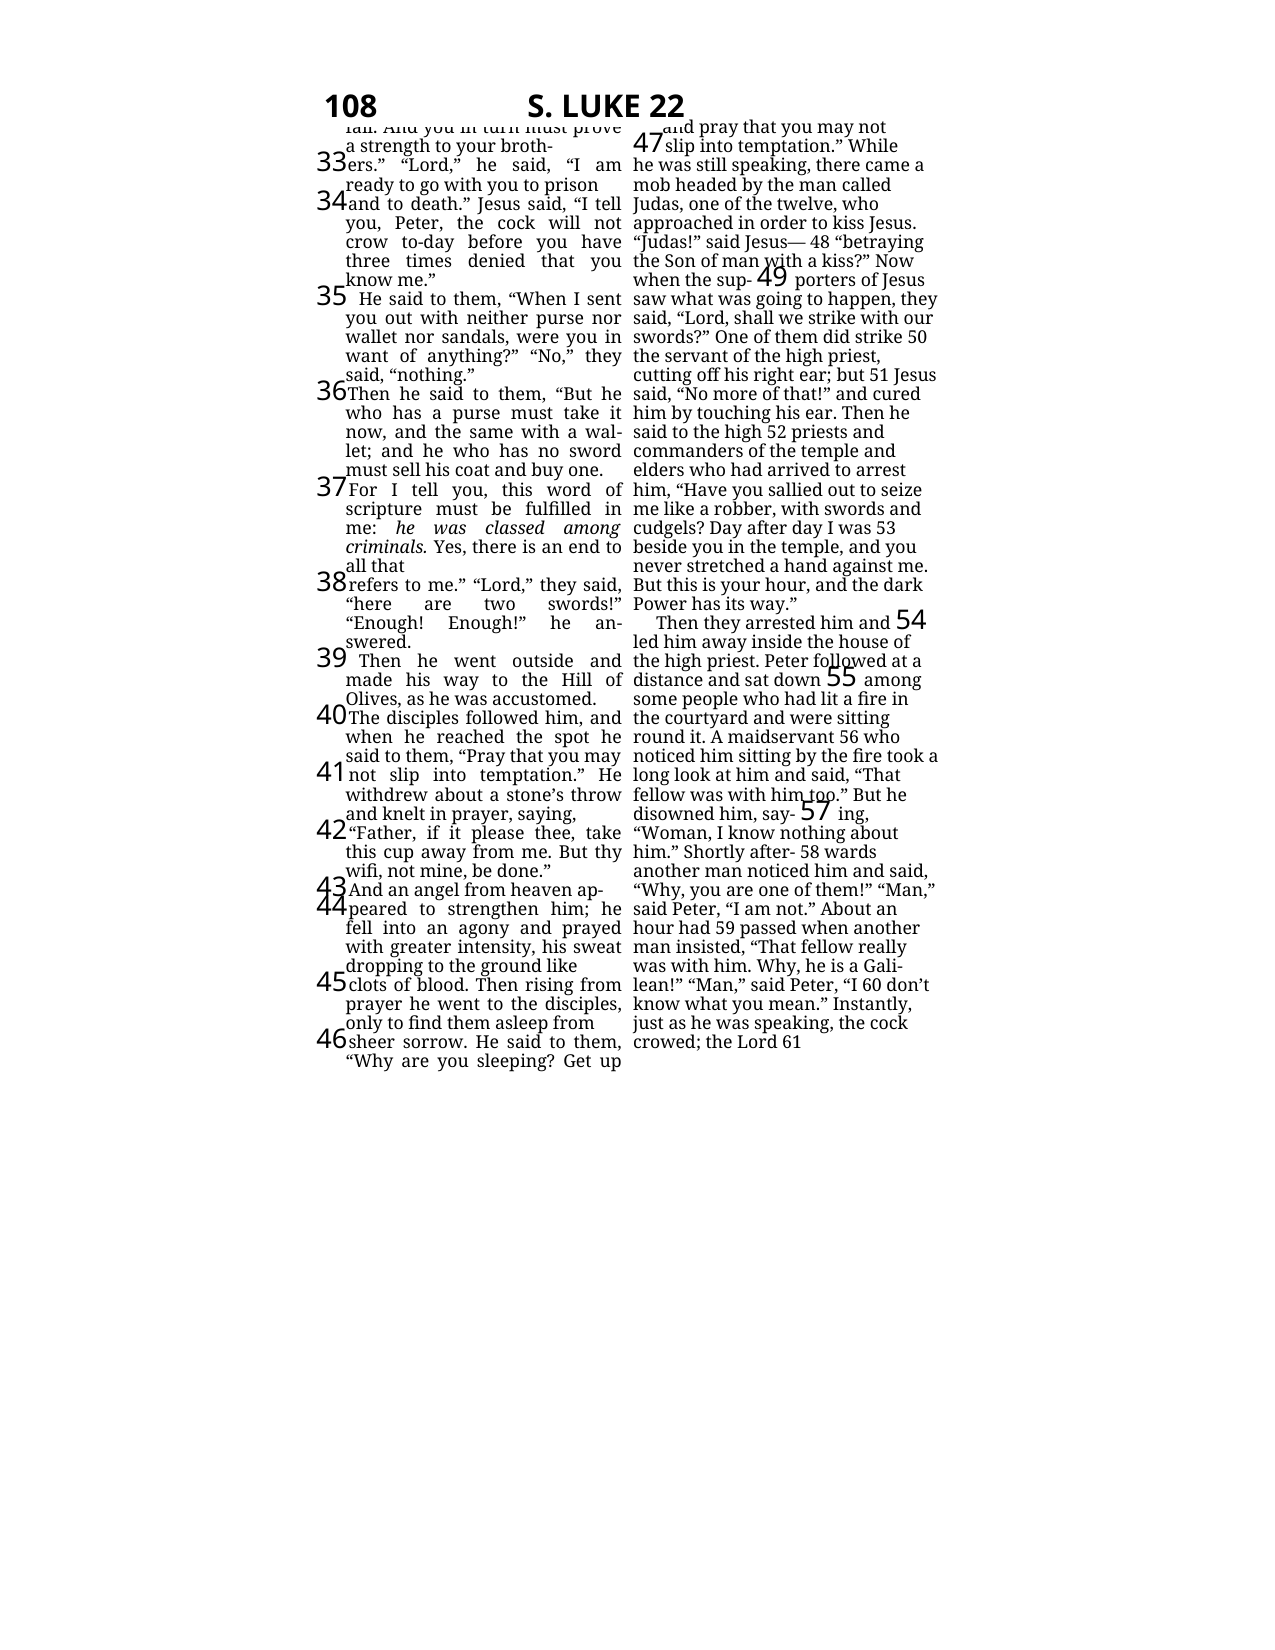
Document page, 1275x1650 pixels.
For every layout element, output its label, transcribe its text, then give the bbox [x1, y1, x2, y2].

list sheer sorrow. He said to them, “Why are you sleeping? Get up and pray that you may not [316, 1033, 622, 1072]
text Then they arrested him and 54 led him away inside the house of the high priest. Peter fol­lowed at a distance and sat down 55 among some people who had lit a fire in the courtyard and were sitting round it. A maidservant 56 who noticed him sitting by the fire took a long look at him and said, “That fellow was with him too.” But he disowned him, say- 57 ing, “Woman, I know nothing about him.” Shortly after- 58 wards another man noticed him and said, “Why, you are one of them!” “Man,” said Peter, “I am not.” About an hour had 59 passed when another man in­sisted, “That fellow really was with him. Why, he is a Gali­lean!” “Man,” said Peter, “I 60 don’t know what you mean.” Instantly, just as he was speak­ing, the cock crowed; the Lord 61 [633, 614, 939, 1053]
list clots of blood. Then rising from prayer he went to the disciples, only to find them asleep from [316, 976, 622, 1033]
text he was still speaking, there came a mob headed by the man called Judas, one of the twelve, who approached in order to kiss Jesus. “Judas!” said Jesus— 48 “betraying the Son of man with a kiss?” Now when the sup- 49 porters of Jesus saw what was going to happen, they said, “Lord, shall we strike with our swords?” One of them did strike 50 the servant of the high priest, cutting off his right ear; but 51 Jesus said, “No more of that!” and cured him by touching his ear. Then he said to the high 52 priests and commanders of the temple and elders who had ar­rived to arrest him, “Have you sallied out to seize me like a robber, with swords and cud­gels? Day after day I was 53 beside you in the temple, and you never stretched a hand against me. But this is your hour, and the dark Power has its way.” [633, 157, 939, 614]
list “Father, if it please thee, take this cup away from me. But thy wifi, not mine, be done.” [316, 824, 622, 881]
list ers.” “Lord,” he said, “I am ready to go with you to prison [316, 157, 622, 195]
list sheer sorrow. He said to them, “Why are you sleeping? Get up and pray that you may not [633, 118, 939, 138]
list He said to them, “When I sent you out with neither purse nor wallet nor sandals, were you in want of anything?” “No,” they said, “nothing.” [316, 290, 622, 385]
list not slip into temptation.” He withdrew about a stone’s throw and knelt in prayer, saying, [316, 767, 622, 824]
list Then he said to them, “But he who has a purse must take it now, and the same with a wal­let; and he who has no sword must sell his coat and buy one. [316, 385, 622, 481]
list slip into temptation.” While [633, 138, 939, 157]
text fail. And you in turn must prove a strength to your broth- [345, 127, 622, 157]
list and to death.” Jesus said, “I tell you, Peter, the cock will not crow to-day before you have three times denied that you know me.” [316, 195, 622, 290]
list peared to strengthen him; he fell into an agony and prayed with greater intensity, his sweat dropping to the ground like [316, 900, 622, 976]
list For I tell you, this word of scripture must be fulfilled in me: he was classed among criminals. Yes, there is an end to all that [316, 481, 622, 576]
list And an angel from heaven ap- [341, 881, 622, 900]
list The disciples followed him, and when he reached the spot he said to them, “Pray that you may [316, 709, 622, 767]
list Then he went outside and made his way to the Hill of Olives, as he was accustomed. [316, 652, 622, 709]
list refers to me.” “Lord,” they said, “here are two swords!” “Enough! Enough!” he an­swered. [316, 576, 622, 652]
